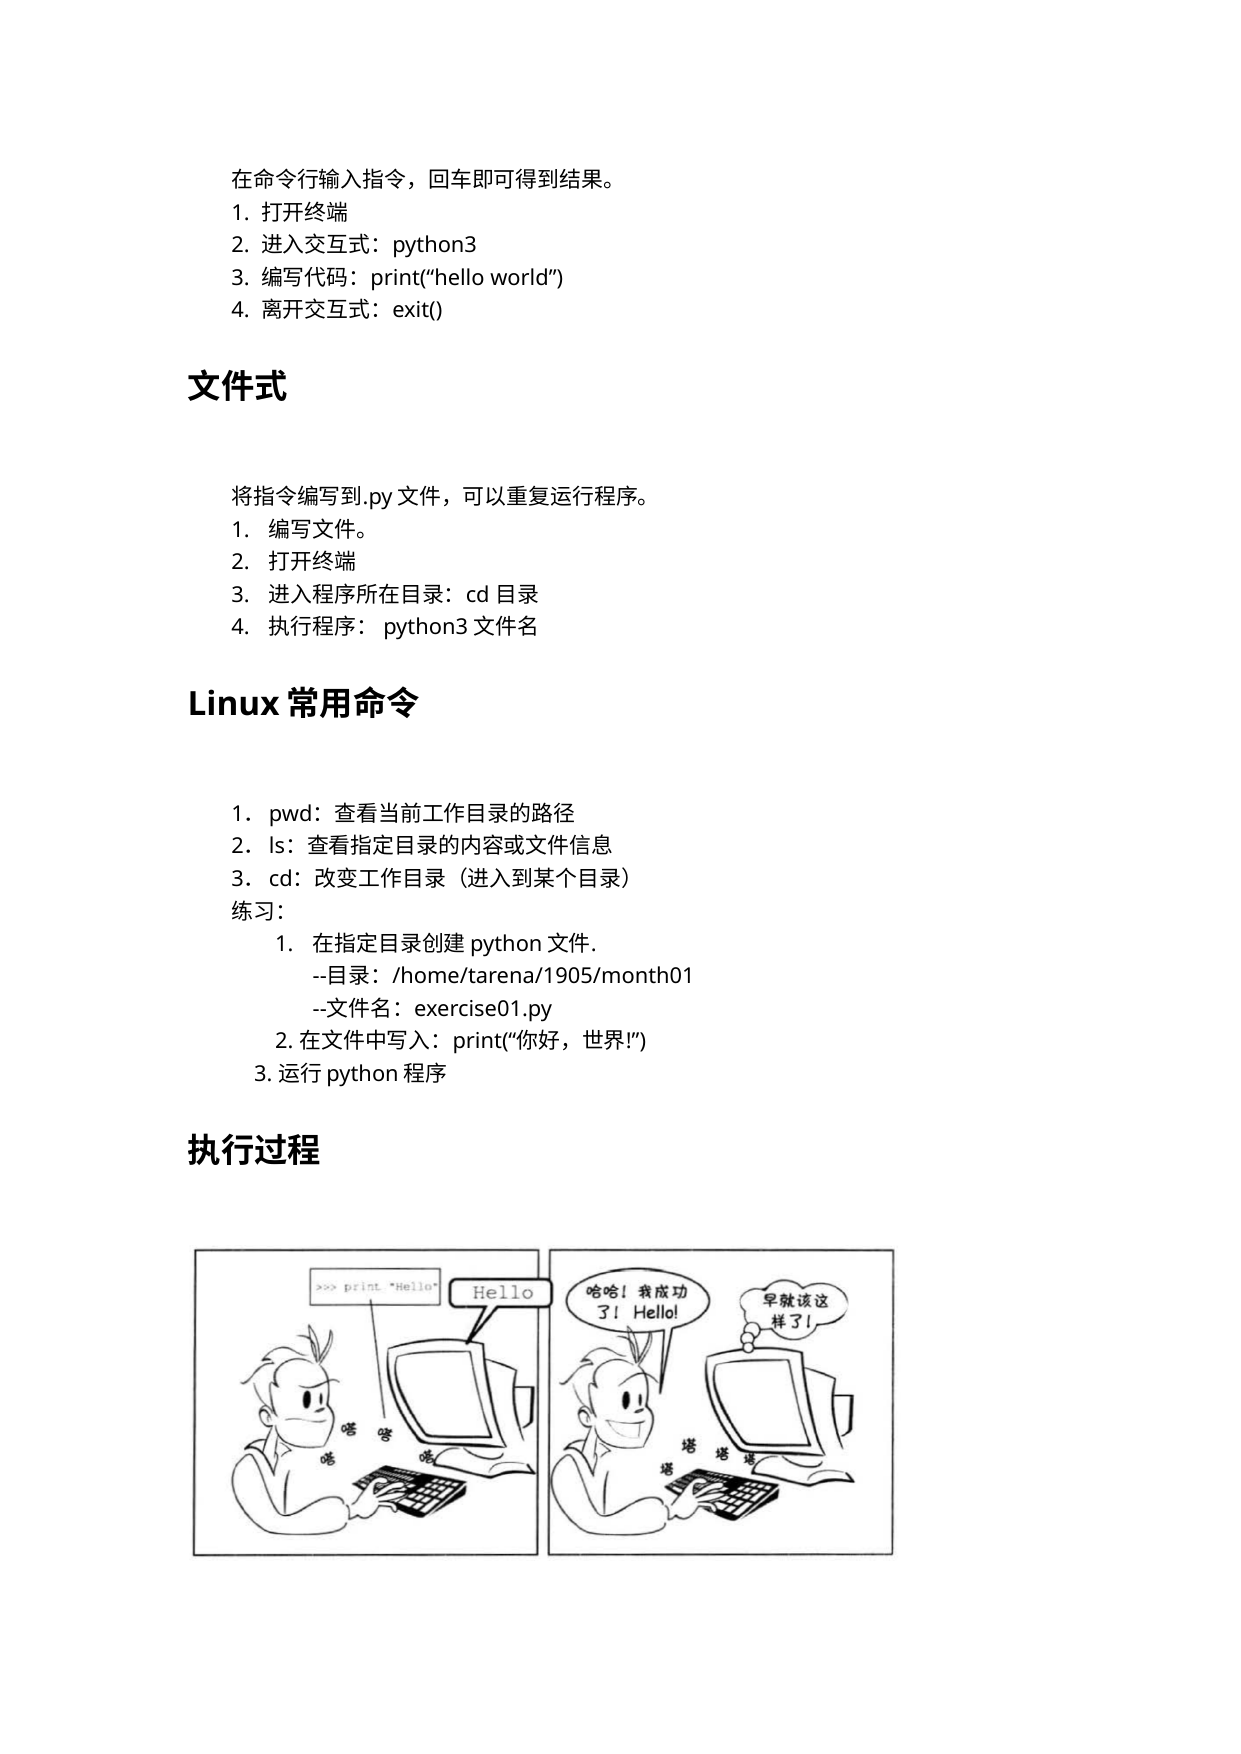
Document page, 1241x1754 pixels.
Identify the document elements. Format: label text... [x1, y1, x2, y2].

subtitle 文件式 [187, 352, 1053, 417]
list pwd：查看当前工作目录的路径 [231, 796, 1053, 828]
list 打开终端 [231, 194, 1053, 227]
list cd：改变工作目录（进入到某个目录） [231, 861, 1053, 893]
list 打开终端 [231, 544, 1053, 576]
text 将指令编写到.py文件，可以重复运行程序。 [187, 479, 1053, 511]
list 进入交互式：python3 [231, 227, 1053, 259]
list 在指定目录创建python文件. [275, 926, 1053, 958]
subtitle 执行过程 [187, 1115, 1053, 1180]
picture [187, 1242, 902, 1564]
list --文件名：exercise01.py [312, 991, 1053, 1023]
text 3. 运行python程序 [231, 1056, 1053, 1088]
text 练习： [231, 893, 1053, 926]
list ls：查看指定目录的内容或文件信息 [231, 828, 1053, 861]
text 在命令行输入指令，回车即可得到结果。 [231, 162, 1053, 194]
list --目录：/home/tarena/1905/month01 [312, 958, 1053, 991]
list 编写代码：print(“hello world”) [231, 259, 1053, 292]
list 进入程序所在目录：cd 目录 [231, 576, 1053, 609]
list 编写文件。 [231, 511, 1053, 544]
list 离开交互式：exit() [231, 292, 1053, 324]
subtitle Linux常用命令 [187, 668, 1053, 733]
text 2. 在文件中写入：print(“你好，世界!”) [231, 1023, 1053, 1056]
list 执行程序： python3 文件名 [231, 609, 1053, 641]
